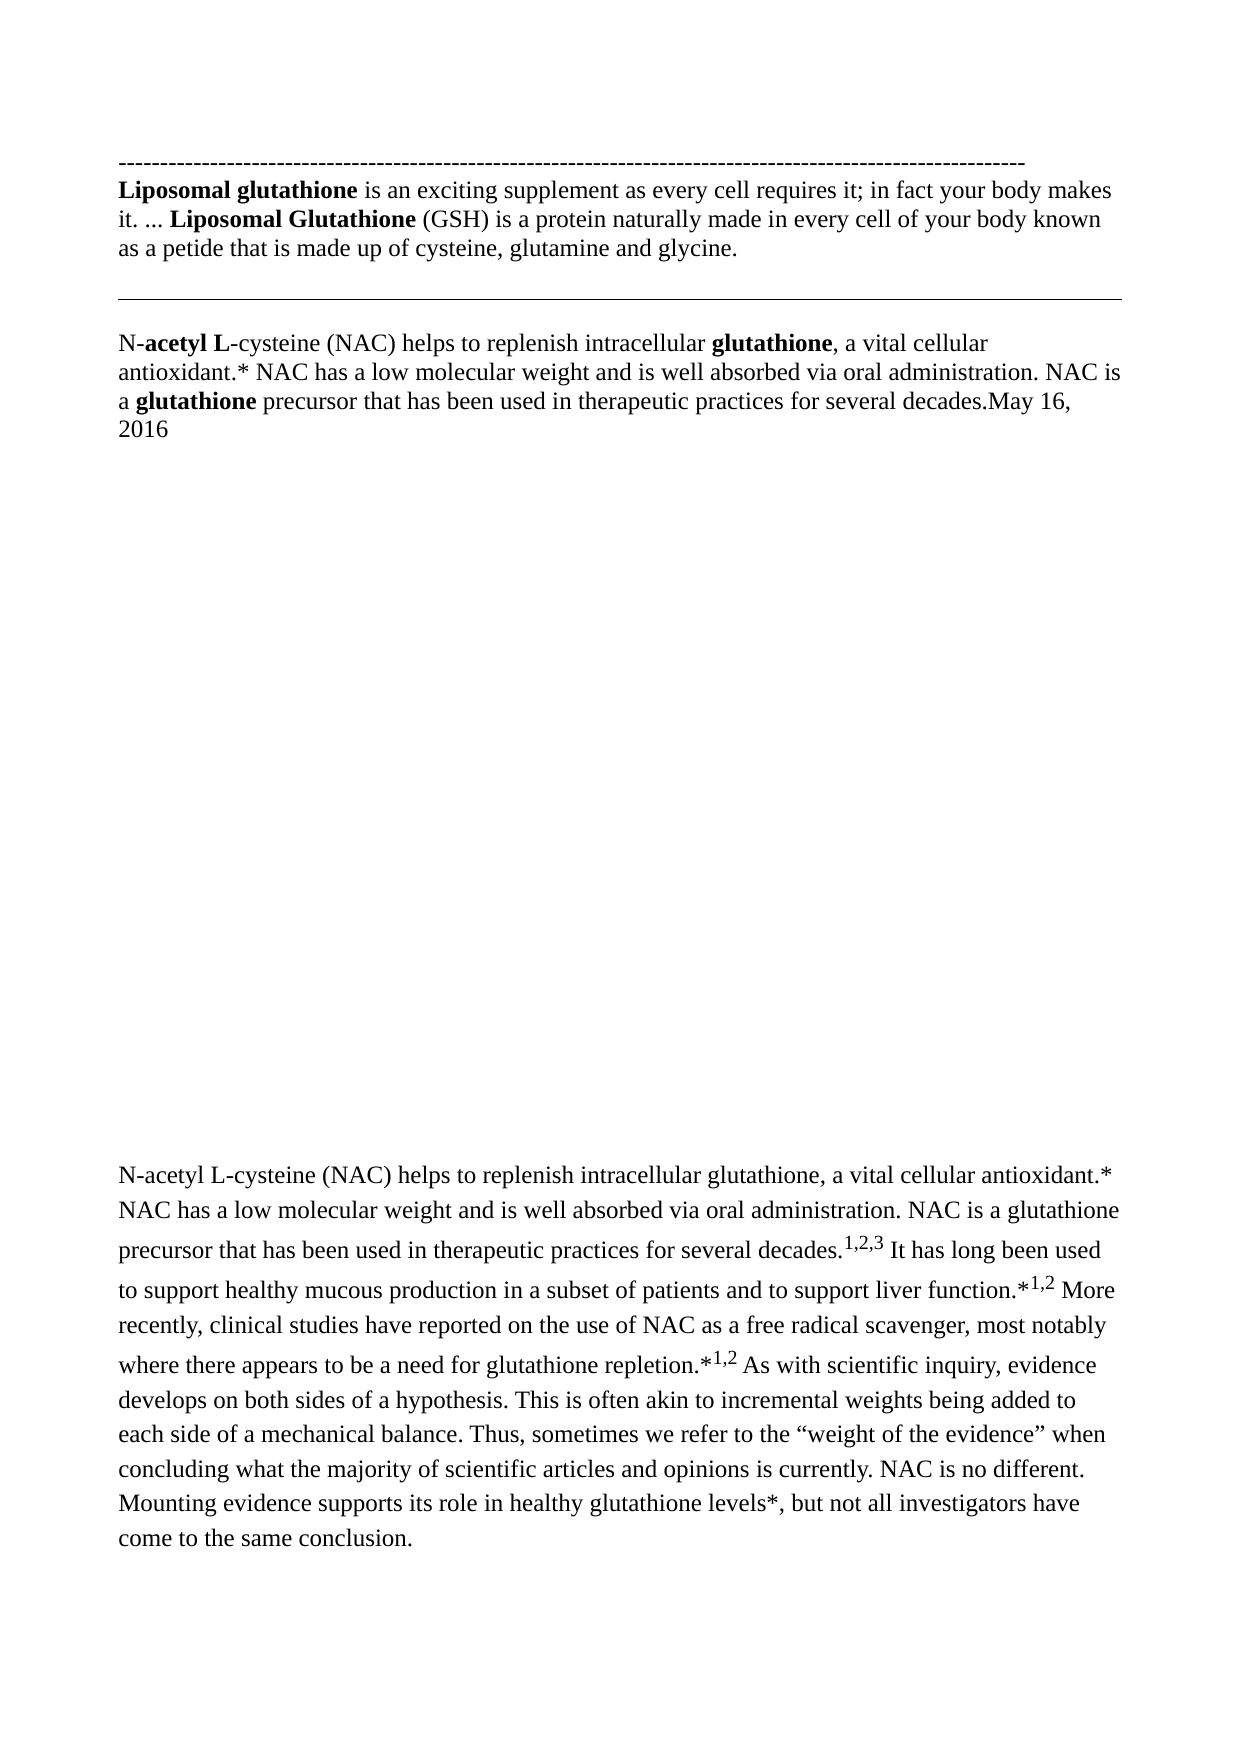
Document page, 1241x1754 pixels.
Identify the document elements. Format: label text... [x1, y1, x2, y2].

text N-acetyl L-cysteine (NAC) helps to replenish intracellular glutathione, a vital cellular antioxidant.* NAC has a low molecular weight and is well absorbed via oral administration. NAC is a glutathione precursor that has been used in therapeutic practices for several decades.May 16, 2016 [118, 328, 1122, 443]
text ------------------------------------------------------------------------------------------------------------- [118, 147, 1122, 176]
text Liposomal glutathione is an exciting supplement as every cell requires it; in fact your body makes it. ... Liposomal Glutathione (GSH) is a protein naturally made in every cell of your body known as a petide that is made up of cysteine, glutamine and glycine. [118, 176, 1122, 262]
text N-acetyl L-cysteine (NAC) helps to replenish intracellular glutathione, a vital cellular antioxidant.* NAC has a low molecular weight and is well absorbed via oral administration. NAC is a glutathione precursor that has been used in therapeutic practices for several decades.1,2,3 It has long been used to support healthy mucous production in a subset of patients and to support liver function.*1,2 More recently, clinical studies have reported on the use of NAC as a free radical scavenger, most notably where there appears to be a need for glutathione repletion.*1,2 As with scientific inquiry, evidence develops on both sides of a hypothesis. This is often akin to incremental weights being added to each side of a mechanical balance. Thus, sometimes we refer to the “weight of the evidence” when concluding what the majority of scientific articles and opinions is currently. NAC is no different. Mounting evidence supports its role in healthy glutathione levels*, but not all investigators have come to the same conclusion. [118, 1161, 1122, 1551]
